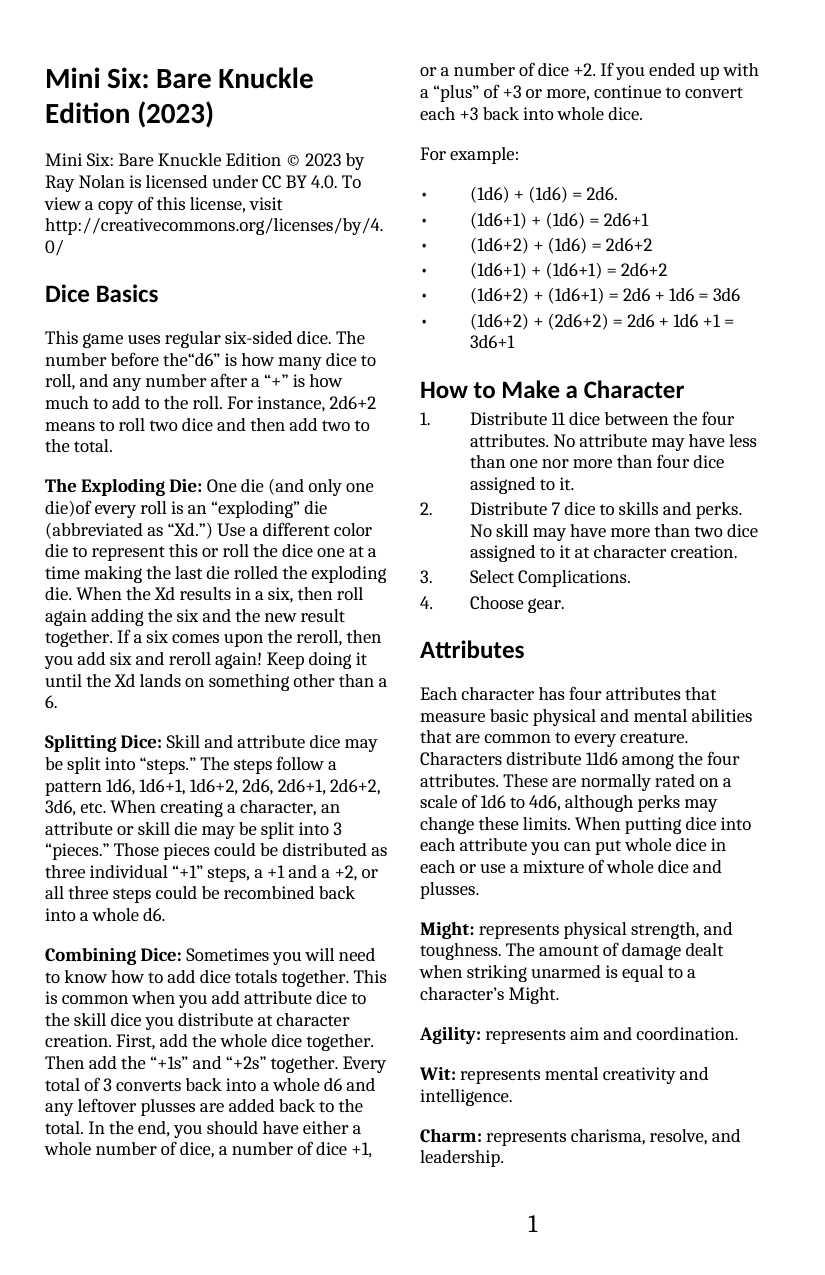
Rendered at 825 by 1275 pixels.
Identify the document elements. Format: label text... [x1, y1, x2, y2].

list Choose gear. [420, 592, 765, 614]
list (1d6+2) + (1d6) = 2d6+2 [420, 234, 765, 256]
list (1d6+2) + (1d6+1) = 2d6 + 1d6 = 3d6 [420, 285, 765, 307]
list Distribute 7 dice to skills and perks. No skill may have more than two dice assigned to it at character creation. [420, 498, 765, 563]
text Charm: represents charisma, resolve, and leadership. [420, 1126, 765, 1169]
text Mini Six: Bare Knuckle Edition © 2023 by Ray Nolan is licensed under CC BY 4.0. To view a copy of this license, visit http://creativecommons.org/licenses/by/4.0/ [45, 150, 390, 258]
list Distribute 11 dice between the four attributes. No attribute may have less than one nor more than four dice assigned to it. [420, 408, 765, 495]
subtitle Mini Six: Bare Knuckle Edition (2023) [45, 60, 390, 131]
list (1d6) + (1d6) = 2d6. [420, 184, 765, 205]
text This game uses regular six-sided dice. The number before the“d6” is how many dice to roll, and any number after a “+” is how much to add to the roll. For instance, 2d6+2 means to roll two dice and then add two to the total. [45, 328, 390, 457]
text or a number of dice +2. If you ended up with a “plus” of +3 or more, continue to convert each +3 back into whole dice. [420, 60, 765, 125]
text For example: [420, 143, 765, 165]
subtitle Attributes [420, 635, 765, 665]
list Select Complications. [420, 567, 765, 588]
list (1d6+2) + (2d6+2) = 2d6 + 1d6 +1 = 3d6+1 [420, 310, 765, 353]
text Combining Dice: Sometimes you will need to know how to add dice totals together. This is common when you add attribute dice to the skill dice you distribute at character creation. First, add the whole dice together. Then add the “+1s” and “+2s” together. Every total of 3 converts back into a whole d6 and any leftover plusses are added back to the total. In the end, you should have either a whole number of dice, a number of dice +1, [45, 945, 390, 1160]
text The Exploding Die: One die (and only one die)of every roll is an “exploding” die (abbreviated as “Xd.”) Use a different color die to represent this or roll the dice one at a time making the last die rolled the exploding die. When the Xd results in a six, then roll again adding the six and the new result together. If a six comes upon the reroll, then you add six and reroll again! Keep doing it until the Xd lands on something other than a 6. [45, 476, 390, 713]
subtitle How to Make a Character [420, 374, 765, 405]
list (1d6+1) + (1d6) = 2d6+1 [420, 209, 765, 231]
subtitle Dice Basics [45, 279, 390, 309]
text Wit: represents mental creativity and intelligence. [420, 1064, 765, 1107]
text Each character has four attributes that measure basic physical and mental abilities that are common to every creature. Characters distribute 11d6 among the four attributes. These are normally rated on a scale of 1d6 to 4d6, although perks may change these limits. When putting dice into each attribute you can put whole dice in each or use a mixture of whole dice and plusses. [420, 684, 765, 899]
text Agility: represents aim and coordination. [420, 1023, 765, 1045]
list (1d6+1) + (1d6+1) = 2d6+2 [420, 260, 765, 281]
text Might: represents physical strength, and toughness. The amount of damage dealt when striking unarmed is equal to a character’s Might. [420, 918, 765, 1004]
text Splitting Dice: Skill and attribute dice may be split into “steps.” The steps follow a pattern 1d6, 1d6+1, 1d6+2, 2d6, 2d6+1, 2d6+2, 3d6, etc. When creating a character, an attribute or skill die may be split into 3 “pieces.” Those pieces could be distributed as three individual “+1” steps, a +1 and a +2, or all three steps could be recombined back into a whole d6. [45, 732, 390, 926]
